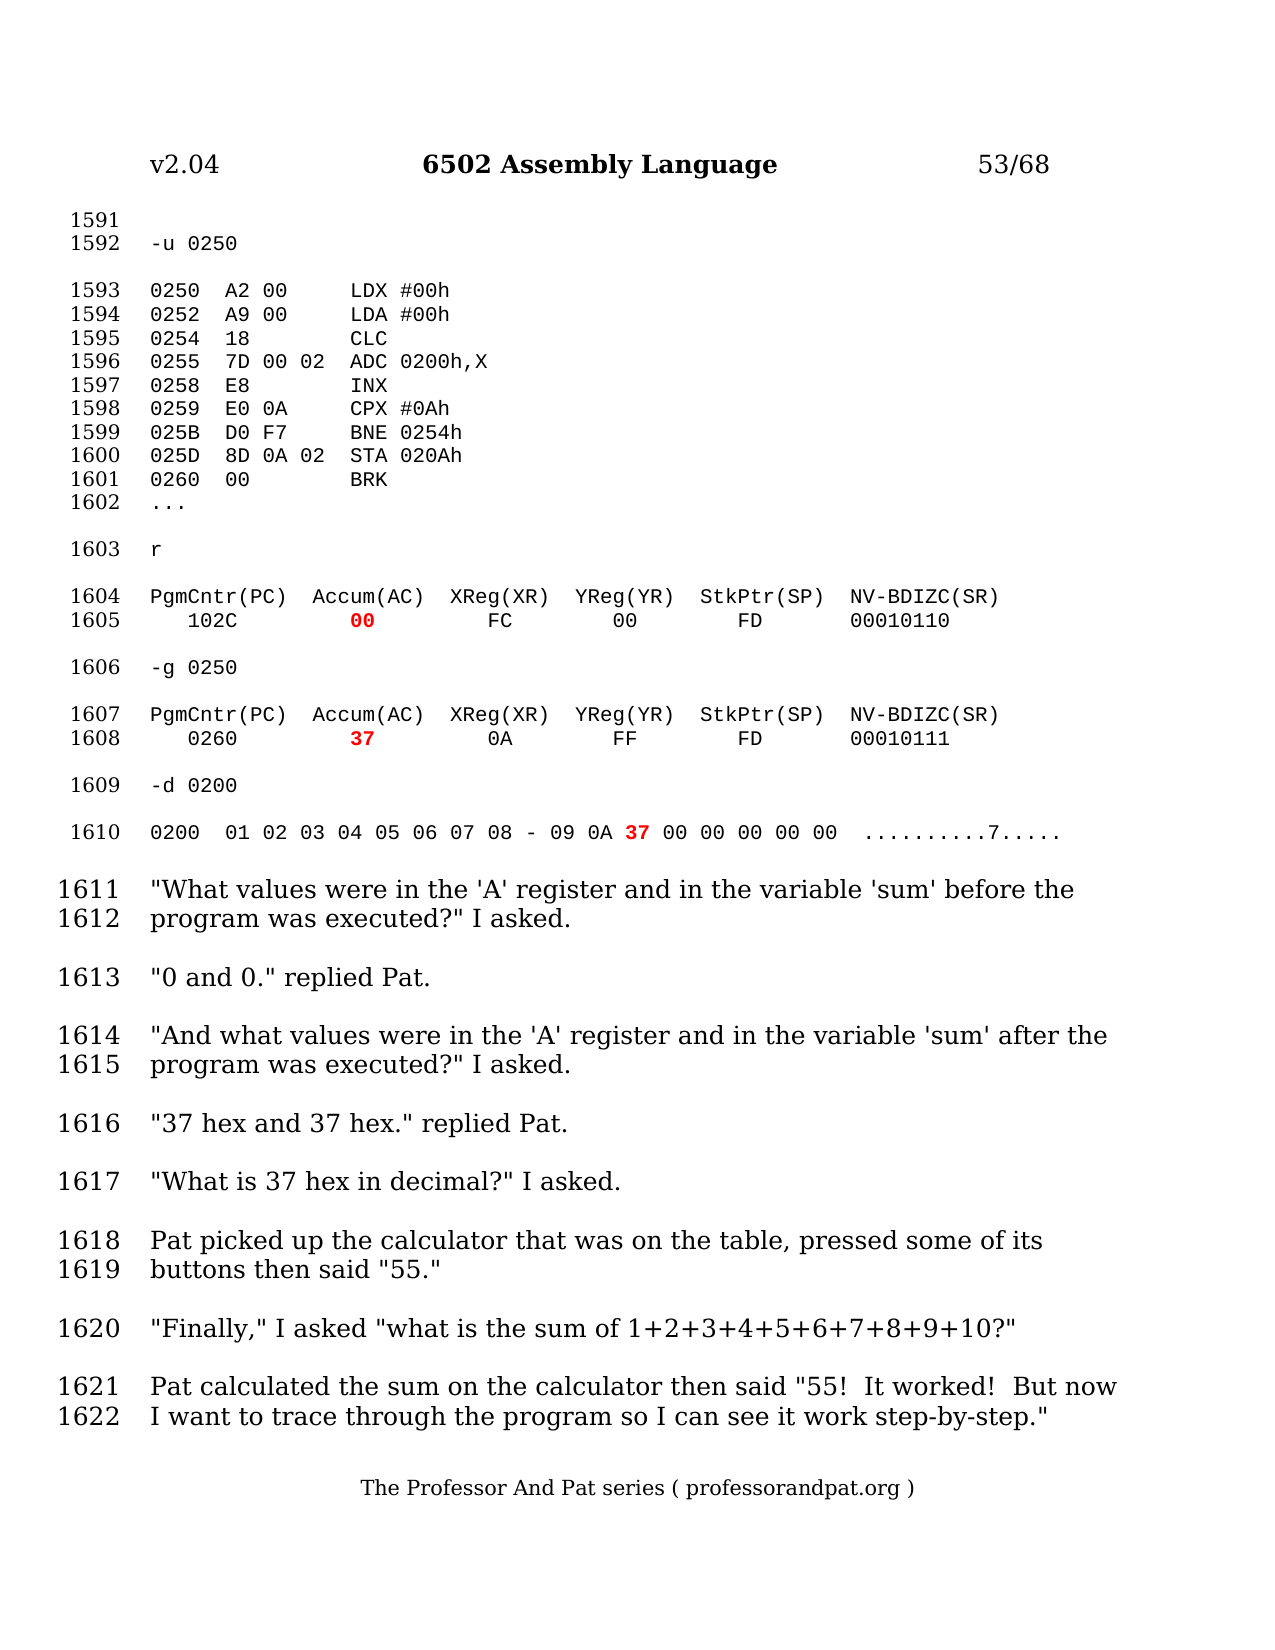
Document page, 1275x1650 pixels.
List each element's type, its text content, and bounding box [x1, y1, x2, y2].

text 0260 00 BRK [150, 469, 1125, 492]
text -g 0250 [150, 657, 1125, 681]
text 0259 E0 0A CPX #0Ah [150, 398, 1125, 422]
text "Finally," I asked "what is the sum of 1+2+3+4+5+6+7+8+9+10?" [150, 1314, 1125, 1343]
text 0255 7D 00 02 ADC 0200h,X [150, 351, 1125, 375]
text Pat picked up the calculator that was on the table, pressed some of its buttons then said "55." [150, 1226, 1125, 1285]
text r [150, 539, 1125, 563]
text 025D 8D 0A 02 STA 020Ah [150, 445, 1125, 469]
text "What is 37 hex in decimal?" I asked. [150, 1168, 1125, 1197]
text PgmCntr(PC) Accum(AC) XReg(XR) YReg(YR) StkPtr(SP) NV-BDIZC(SR) [150, 704, 1125, 728]
text 0250 A2 00 LDX #00h [150, 281, 1125, 304]
text -d 0200 [150, 775, 1125, 798]
text 0260 37 0A FF FD 00010111 [150, 728, 1125, 751]
text "37 hex and 37 hex." replied Pat. [150, 1109, 1125, 1138]
text 0254 18 CLC [150, 328, 1125, 351]
text PgmCntr(PC) Accum(AC) XReg(XR) YReg(YR) StkPtr(SP) NV-BDIZC(SR) [150, 587, 1125, 610]
text "What values were in the 'A' register and in the variable 'sum' before the program was executed?" I asked. [150, 875, 1125, 933]
text 0252 A9 00 LDA #00h [150, 304, 1125, 328]
text -u 0250 [150, 233, 1125, 257]
text 0258 E8 INX [150, 375, 1125, 398]
text 025B D0 F7 BNE 0254h [150, 422, 1125, 445]
text "And what values were in the 'A' register and in the variable 'sum' after the program was executed?" I asked. [150, 1021, 1125, 1080]
text Pat calculated the sum on the calculator then said "55! It worked! But now I want to trace through the program so I can see it work step-by-step." [150, 1372, 1125, 1431]
text 0200 01 02 03 04 05 06 07 08 - 09 0A 37 00 00 00 00 00 ..........7..... [150, 822, 1125, 846]
text ... [150, 492, 1125, 516]
text "0 and 0." replied Pat. [150, 963, 1125, 992]
text 102C 00 FC 00 FD 00010110 [150, 610, 1125, 634]
